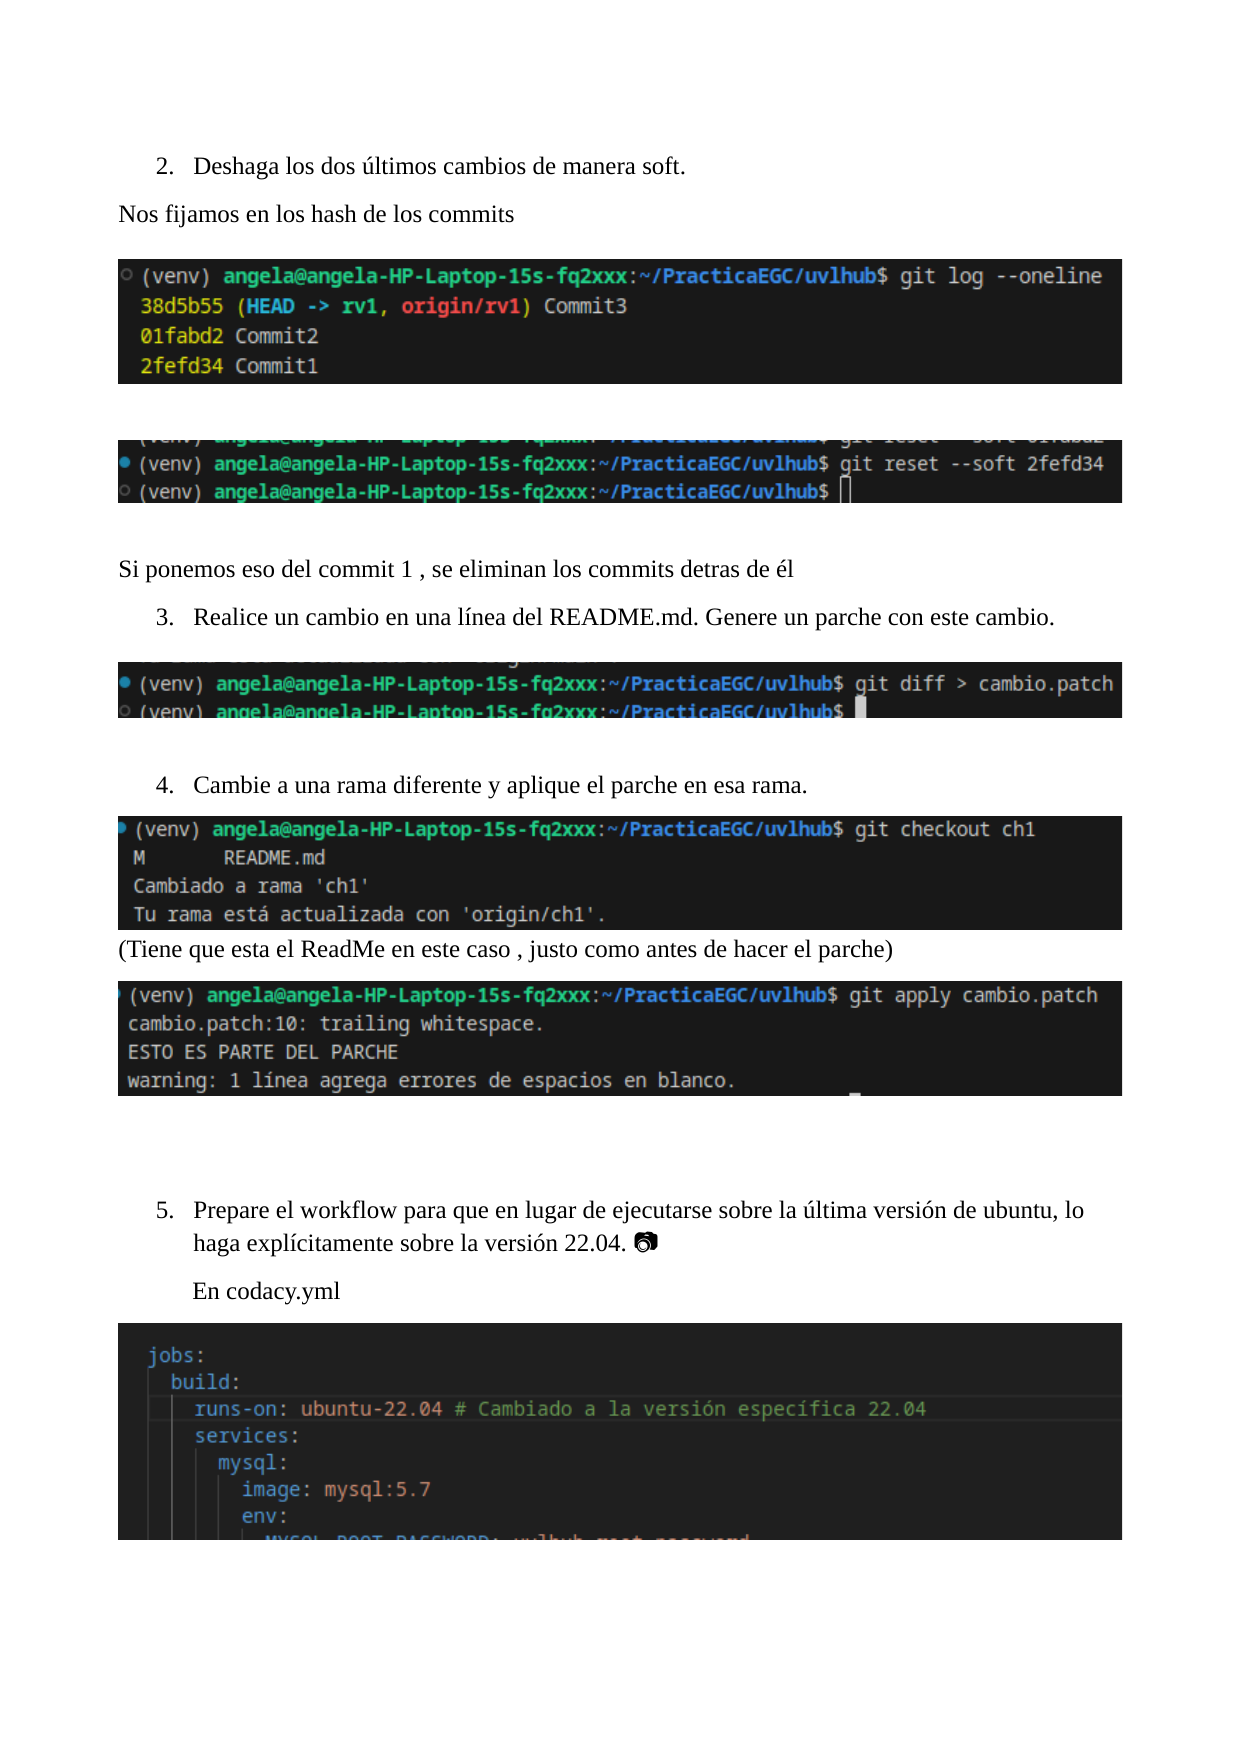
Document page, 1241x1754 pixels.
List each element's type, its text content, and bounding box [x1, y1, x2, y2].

text En codacy.yml [118, 1276, 1122, 1304]
text Nos fijamos en los hash de los commits [118, 199, 1122, 227]
picture [118, 816, 1123, 930]
picture [118, 1323, 1123, 1540]
text Si ponemos eso del commit 1 , se eliminan los commits detras de él [118, 554, 1122, 583]
list Cambie a una rama diferente y aplique el parche en esa rama. [156, 770, 1122, 798]
list Prepare el workflow para que en lugar de ejecutarse sobre la última versión de ubuntu, lo haga explícitamente sobre la versión 22.04. 📷 [156, 1195, 1122, 1257]
picture [118, 981, 1123, 1096]
picture [118, 662, 1123, 718]
picture [118, 440, 1123, 503]
list Realice un cambio en una línea del README.md. Genere un parche con este cambio. [156, 602, 1122, 631]
picture [118, 259, 1123, 384]
text (Tiene que esta el ReadMe en este caso , justo como antes de hacer el parche) [118, 930, 1122, 963]
list Deshaga los dos últimos cambios de manera soft. [156, 151, 1122, 180]
